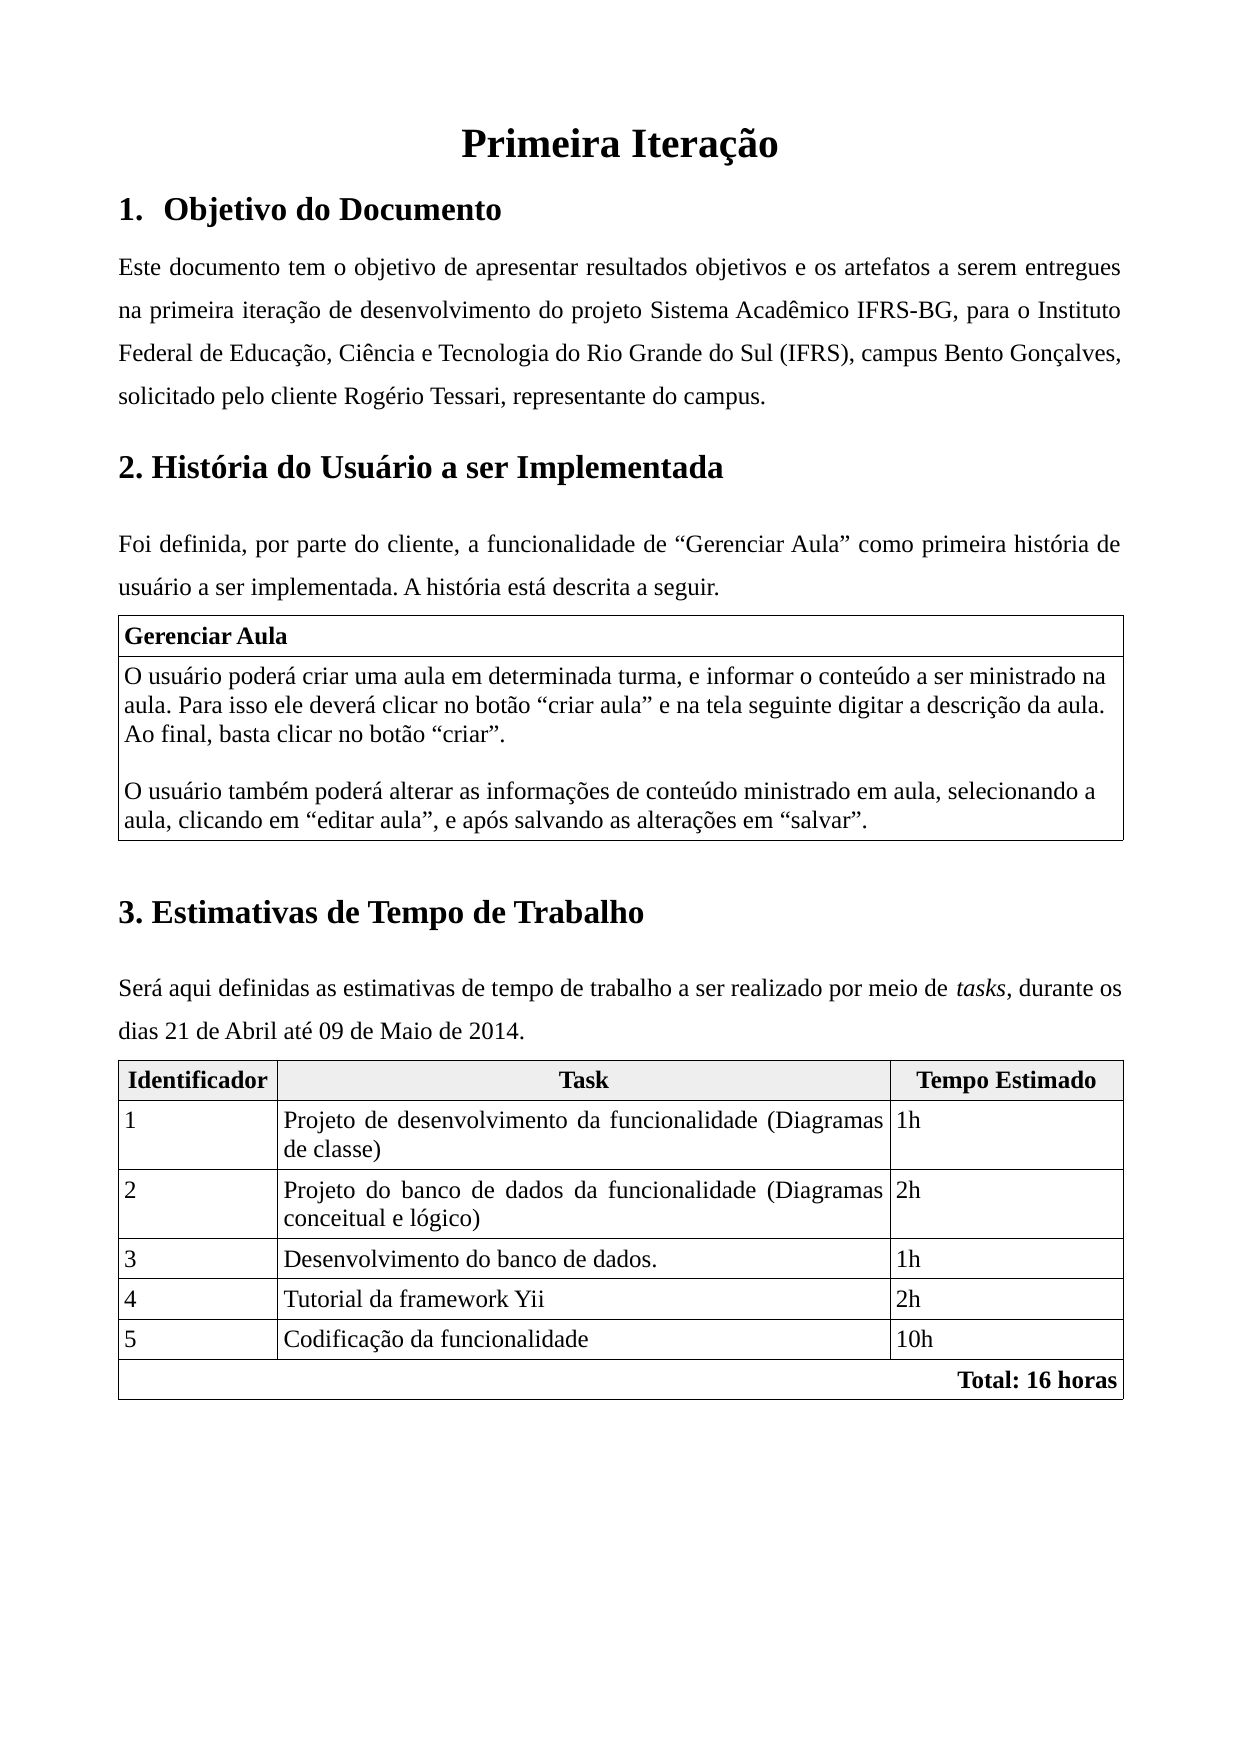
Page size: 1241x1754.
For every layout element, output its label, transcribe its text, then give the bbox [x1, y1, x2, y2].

table_cell Projeto do banco de dados da funcionalidade (Diagramas conceitual e lógico) [278, 1170, 890, 1238]
table_header Identificador [119, 1061, 277, 1100]
table_cell Tutorial da framework Yii [278, 1279, 890, 1318]
table_cell 2h [891, 1170, 1123, 1238]
subtitle Foi definida, por parte do cliente, a funcionalidade de “Gerenciar Aula” como primeira história de usuário a ser implementada. A história está descrita a seguir. [118, 529, 1122, 601]
table_cell 2h [891, 1279, 1123, 1318]
subtitle Será aqui definidas as estimativas de tempo de trabalho a ser realizado por meio de tasks, durante os dias 21 de Abril até 09 de Maio de 2014. [118, 973, 1122, 1045]
text Primeira Iteração [118, 118, 1122, 166]
table_header Task [278, 1061, 890, 1100]
text Este documento tem o objetivo de apresentar resultados objetivos e os artefatos a serem entregues na primeira iteração de desenvolvimento do projeto Sistema Acadêmico IFRS-BG, para o Instituto Federal de Educação, Ciência e Tecnologia do Rio Grande do Sul (IFRS), campus Bento Gonçalves, solicitado pelo cliente Rogério Tessari, representante do campus. [118, 252, 1122, 410]
table_cell O usuário poderá criar uma aula em determinada turma, e informar o conteúdo a ser ministrado na aula. Para isso ele deverá clicar no botão “criar aula” e na tela seguinte digitar a descrição da aula. Ao final, basta clicar no botão “criar”. O usuário também poderá alterar as informações de conteúdo ministrado em aula, selecionando a aula, clicando em “editar aula”, e após salvando as alterações em “salvar”. [119, 657, 1123, 839]
table_cell 4 [119, 1279, 277, 1318]
table_cell Codificação da funcionalidade [278, 1320, 890, 1359]
table_cell Projeto de desenvolvimento da funcionalidade (Diagramas de classe) [278, 1101, 890, 1169]
table_header Gerenciar Aula [119, 616, 1123, 656]
table_cell 5 [119, 1320, 277, 1359]
table_cell 1h [891, 1101, 1123, 1169]
subtitle 1. Objetivo do Documento [118, 190, 1122, 228]
table_cell 2 [119, 1170, 277, 1238]
table_cell 10h [891, 1320, 1123, 1359]
table_cell 1h [891, 1239, 1123, 1278]
table_cell 1 [119, 1101, 277, 1169]
table_cell Desenvolvimento do banco de dados. [278, 1239, 890, 1278]
subtitle 2. História do Usuário a ser Implementada [118, 448, 1122, 486]
table_cell 3 [119, 1239, 277, 1278]
table_cell Total: 16 horas [119, 1360, 1123, 1399]
table_header Tempo Estimado [891, 1061, 1123, 1100]
subtitle 3. Estimativas de Tempo de Trabalho [118, 892, 1122, 930]
